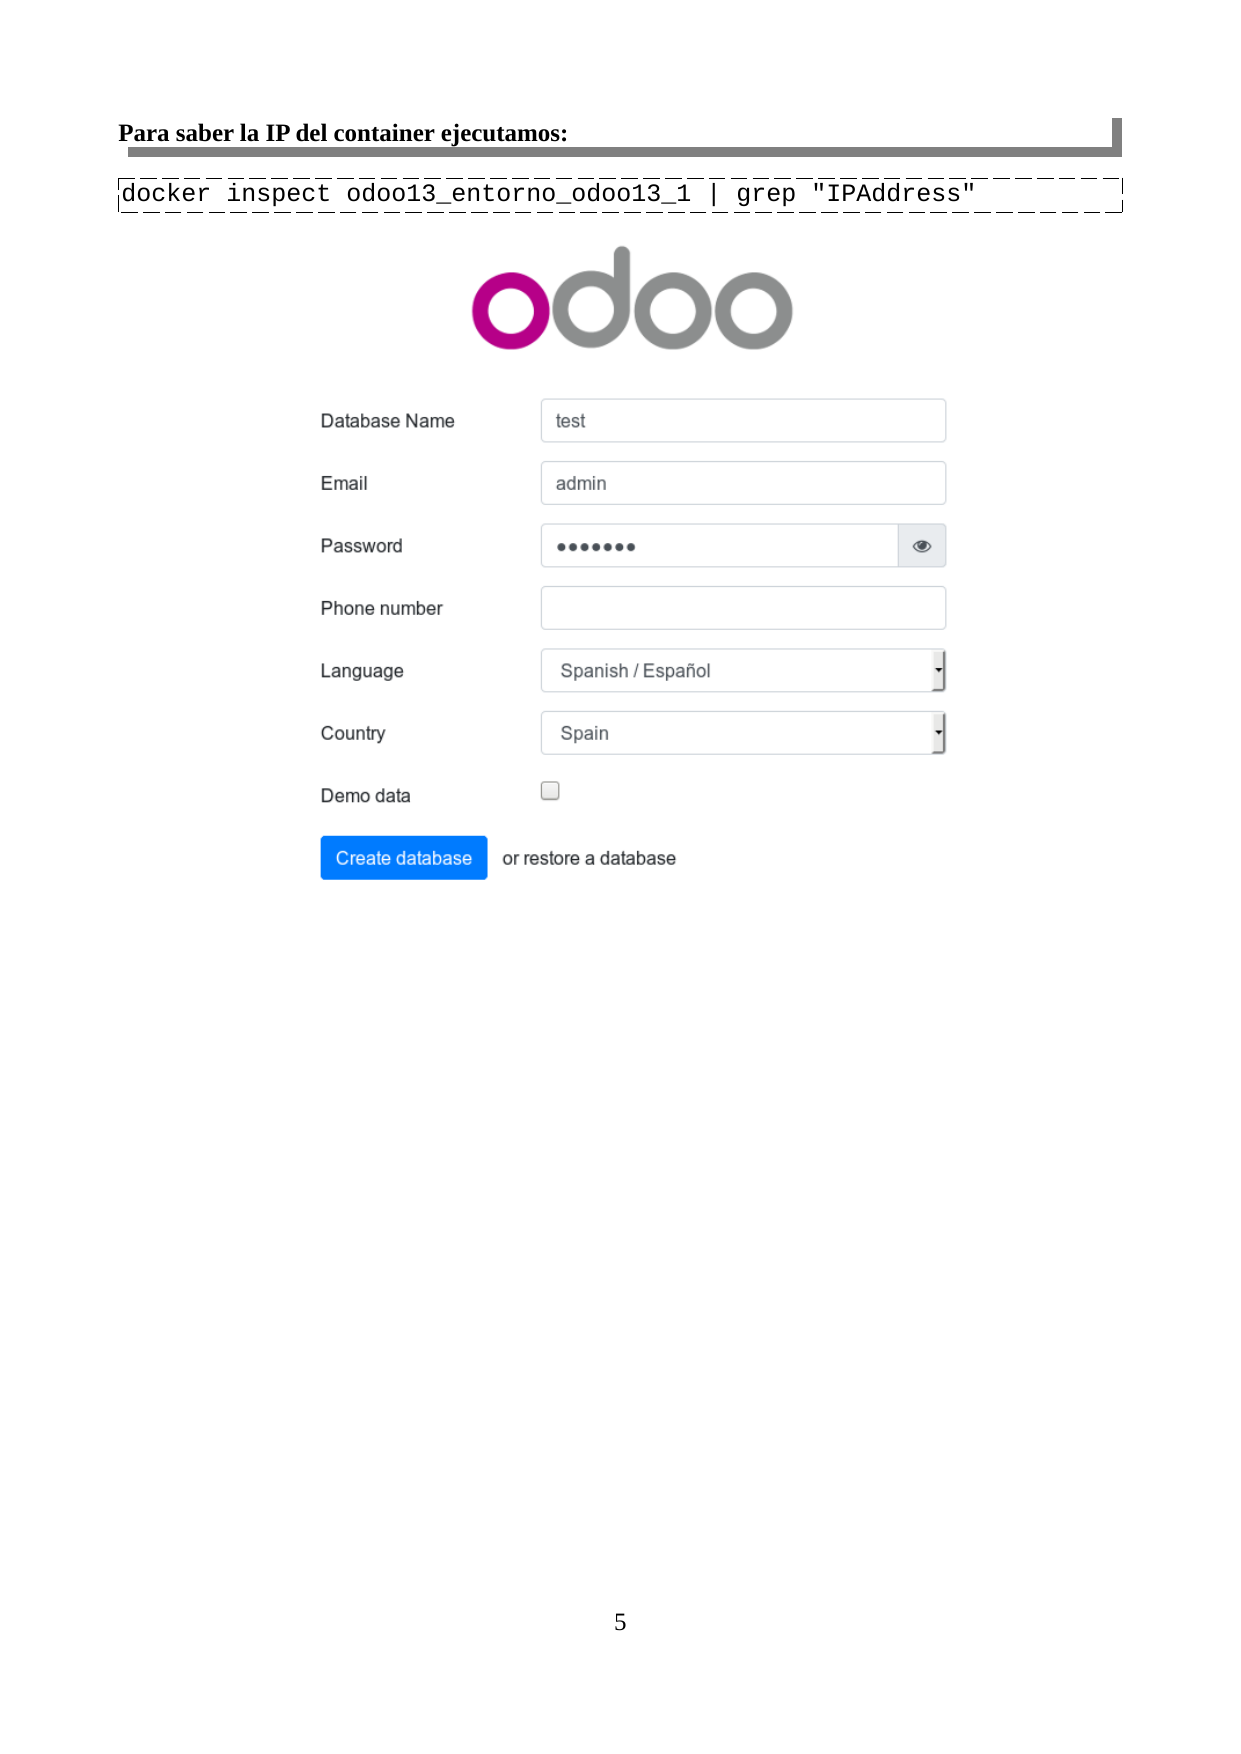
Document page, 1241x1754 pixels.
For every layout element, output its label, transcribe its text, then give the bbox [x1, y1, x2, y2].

text Para saber la IP del container ejecutamos: [118, 118, 1112, 147]
picture [236, 232, 1005, 931]
text docker inspect odoo13_entorno_odoo13_1 | grep "IPAddress" [118, 178, 1122, 212]
